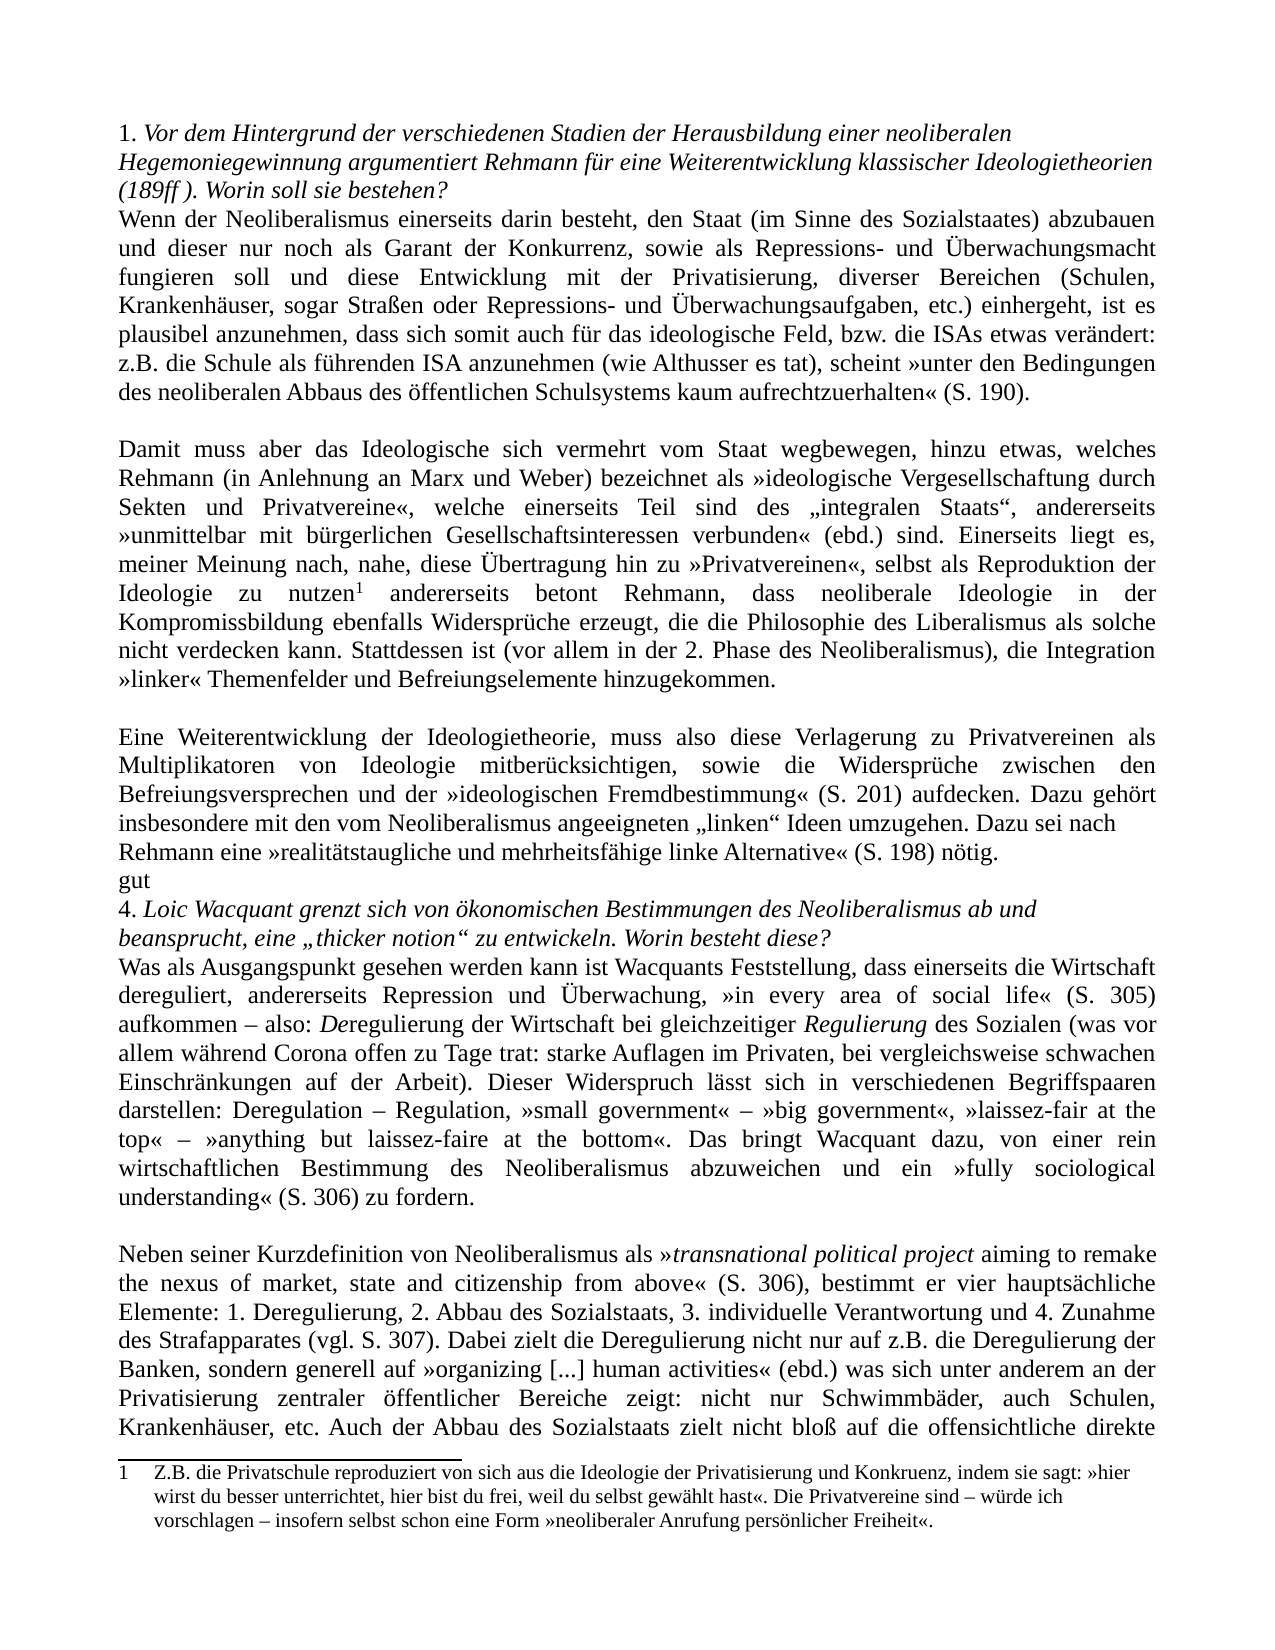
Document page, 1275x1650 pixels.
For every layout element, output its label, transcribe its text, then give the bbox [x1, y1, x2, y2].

text Eine Weiterentwicklung der Ideologietheorie, muss also diese Verlagerung zu Privatvereinen als Multiplikatoren von Ideologie mitberücksichtigen, sowie die Widersprüche zwischen den Befreiungsversprechen und der »ideologischen Fremdbestimmung« (S. 201) aufdecken. Dazu gehört insbesondere mit den vom Neoliberalismus angeeigneten „linken“ Ideen umzugehen. Dazu sei nach [118, 722, 1157, 837]
text 1. Vor dem Hintergrund der verschiedenen Stadien der Herausbildung einer neoliberalen Hegemoniegewinnung argumentiert Rehmann für eine Weiterentwicklung klassischer Ideologietheorien (189ff ). Worin soll sie bestehen? [118, 118, 1157, 204]
text Wenn der Neoliberalismus einerseits darin besteht, den Staat (im Sinne des Sozialstaates) abzubauen und dieser nur noch als Garant der Konkurrenz, sowie als Repressions- und Überwachungsmacht fungieren soll und diese Entwicklung mit der Privatisierung, diverser Bereichen (Schulen, Krankenhäuser, sogar Straßen oder Repressions- und Überwachungsaufgaben, etc.) einhergeht, ist es plausibel anzunehmen, dass sich somit auch für das ideologische Feld, bzw. die ISAs etwas verändert: z.B. die Schule als führenden ISA anzunehmen (wie Althusser es tat), scheint »unter den Bedingungen des neoliberalen Abbaus des öffentlichen Schulsystems kaum aufrechtzuerhalten« (S. 190). [118, 204, 1157, 406]
text Rehmann eine »realitätstaugliche und mehrheitsfähige linke Alternative« (S. 198) nötig. [118, 837, 1157, 866]
text Neben seiner Kurzdefinition von Neoliberalismus als »transnational political project aiming to remake the nexus of market, state and citizenship from above« (S. 306), bestimmt er vier hauptsächliche Elemente: 1. Deregulierung, 2. Abbau des Sozialstaats, 3. individuelle Verantwortung und 4. Zunahme des Strafapparates (vgl. S. 307). Dabei zielt die Deregulierung nicht nur auf z.B. die Deregulierung der Banken, sondern generell auf »organizing [...] human activities« (ebd.) was sich unter anderem an der Privatisierung zentraler öffentlicher Bereiche zeigt: nicht nur Schwimmbäder, auch Schulen, Krankenhäuser, etc. Auch der Abbau des Sozialstaats zielt nicht bloß auf die offensichtliche direkte [118, 1239, 1157, 1441]
text Was als Ausgangspunkt gesehen werden kann ist Wacquants Feststellung, dass einerseits die Wirtschaft dereguliert, andererseits Repression und Überwachung, »in every area of social life« (S. 305) aufkommen – also: Deregulierung der Wirtschaft bei gleichzeitiger Regulierung des Sozialen (was vor allem während Corona offen zu Tage trat: starke Auflagen im Privaten, bei vergleichsweise schwachen Einschränkungen auf der Arbeit). Dieser Widerspruch lässt sich in verschiedenen Begriffspaaren darstellen: Deregulation – Regulation, »small government« – »big government«, »laissez-fair at the top« – »anything but laissez-faire at the bottom«. Das bringt Wacquant dazu, von einer rein wirtschaftlichen Bestimmung des Neoliberalismus abzuweichen und ein »fully sociological understanding« (S. 306) zu fordern. [118, 952, 1157, 1211]
text Damit muss aber das Ideologische sich vermehrt vom Staat wegbewegen, hinzu etwas, welches Rehmann (in Anlehnung an Marx und Weber) bezeichnet als »ideologische Vergesellschaftung durch Sekten und Privatvereine«, welche einerseits Teil sind des „integralen Staats“, andererseits »unmittelbar mit bürgerlichen Gesellschaftsinteressen verbunden« (ebd.) sind. Einerseits liegt es, meiner Meinung nach, nahe, diese Übertragung hin zu »Privatvereinen«, selbst als Reproduktion der Ideologie zu nutzen andererseits betont Rehmann, dass neoliberale Ideologie in der Kompromissbildung ebenfalls Widersprüche erzeugt, die die Philosophie des Liberalismus als solche nicht verdecken kann. Stattdessen ist (vor allem in der 2. Phase des Neoliberalismus), die Integration »linker« Themenfelder und Befreiungselemente hinzugekommen. [118, 434, 1157, 693]
text Z.B. die Privatschule reproduziert von sich aus die Ideologie der Privatisierung und Konkruenz, indem sie sagt: »hier wirst du besser unterrichtet, hier bist du frei, weil du selbst gewählt hast«. Die Privatvereine sind – würde ich vorschlagen – insofern selbst schon eine Form »neoliberaler Anrufung persönlicher Freiheit«. [118, 1460, 1157, 1532]
text 4. Loic Wacquant grenzt sich von ökonomischen Bestimmungen des Neoliberalismus ab und beansprucht, eine „thicker notion“ zu entwickeln. Worin besteht diese? [118, 894, 1157, 952]
text gut [118, 866, 1157, 894]
